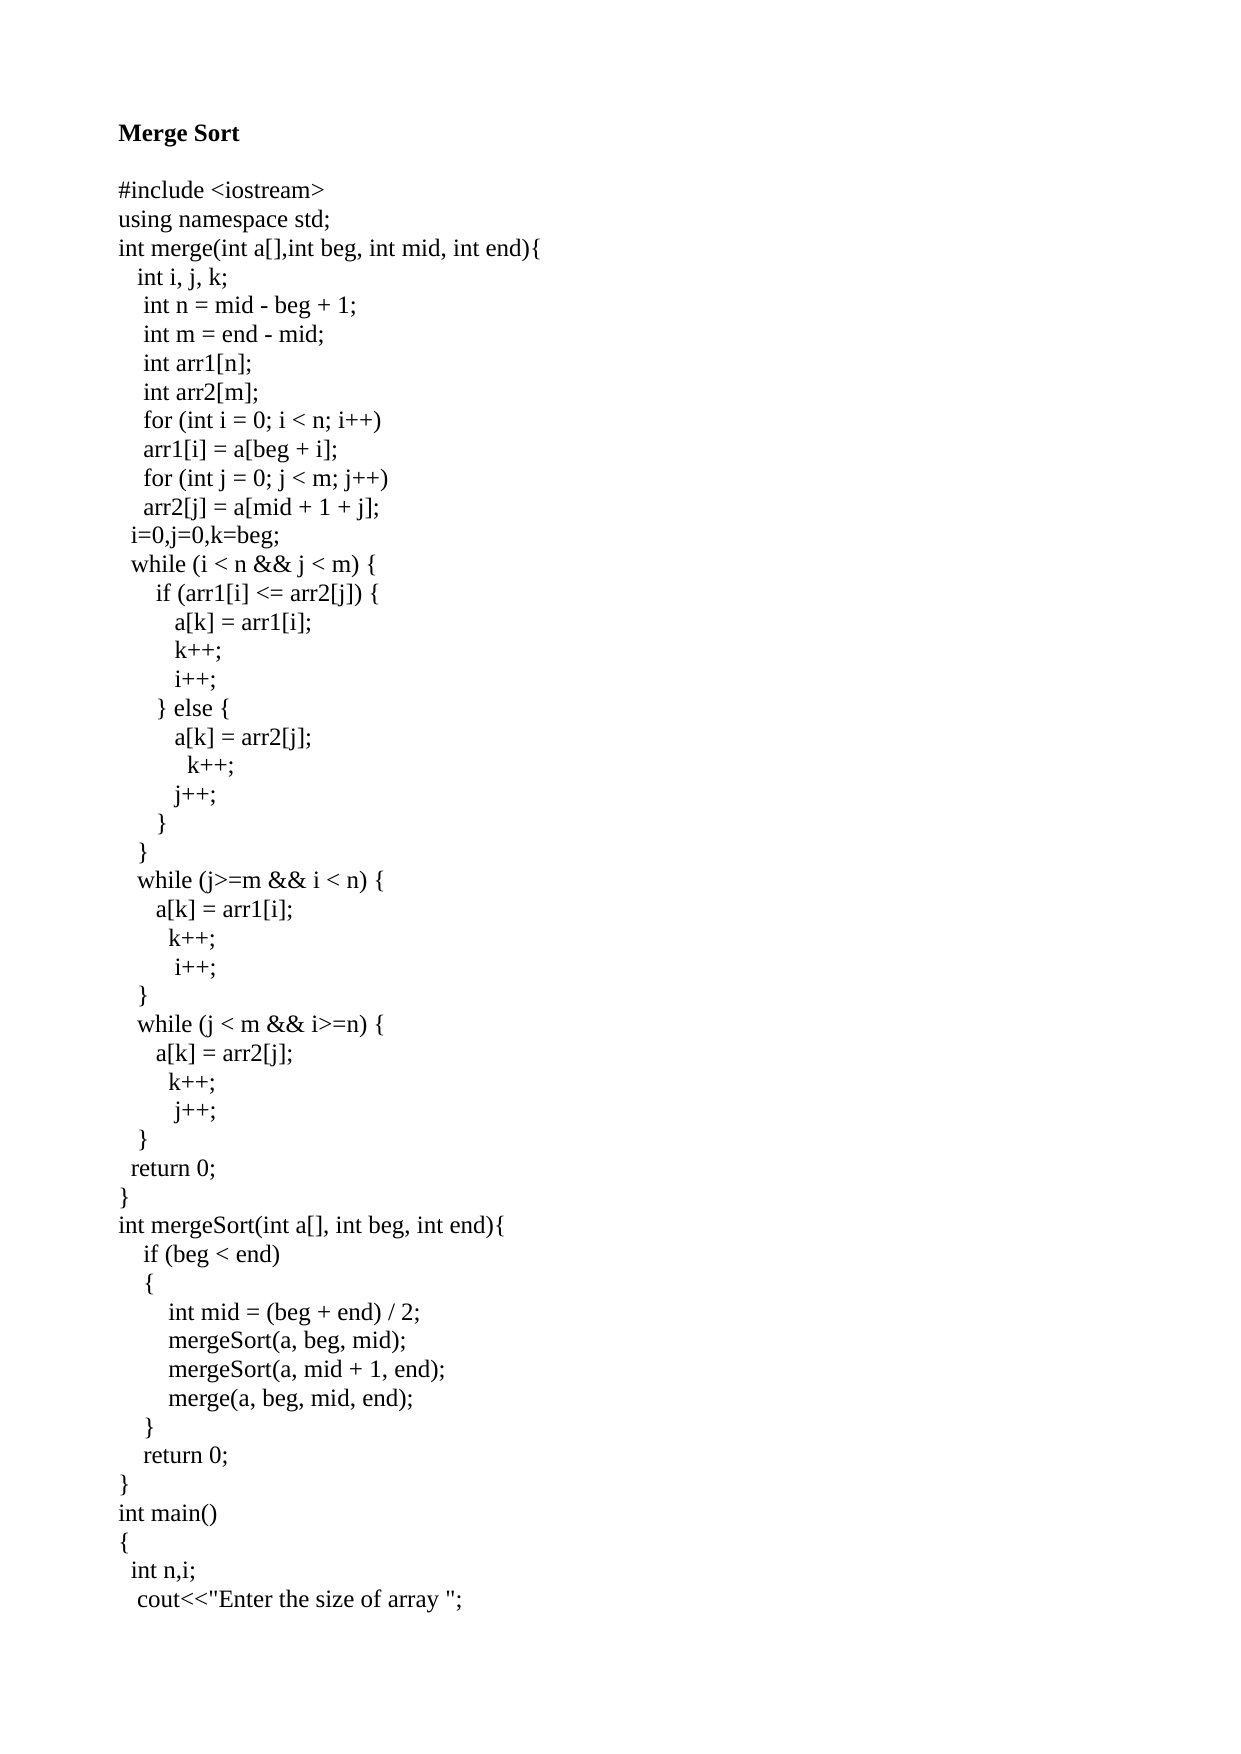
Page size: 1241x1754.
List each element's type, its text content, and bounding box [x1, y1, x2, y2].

text j++; [118, 1096, 1122, 1124]
text a[k] = arr1[i]; [118, 607, 1122, 636]
text mergeSort(a, beg, mid); [118, 1326, 1122, 1354]
text cout<<"Enter the size of array "; [118, 1584, 1122, 1613]
text int merge(int a[],int beg, int mid, int end){ [118, 233, 1122, 262]
text j++; [118, 779, 1122, 808]
text if (arr1[i] <= arr2[j]) { [118, 578, 1122, 607]
text i++; [118, 664, 1122, 693]
text { [118, 1268, 1122, 1297]
text for (int i = 0; i < n; i++) [118, 406, 1122, 434]
text int mergeSort(int a[], int beg, int end){ [118, 1211, 1122, 1239]
text int i, j, k; [118, 262, 1122, 291]
text while (j < m && i>=n) { [118, 1009, 1122, 1038]
text } [118, 1182, 1122, 1211]
text k++; [118, 923, 1122, 952]
text int m = end - mid; [118, 319, 1122, 348]
text { [118, 1527, 1122, 1556]
text } else { [118, 693, 1122, 722]
text using namespace std; [118, 204, 1122, 233]
text int n,i; [118, 1556, 1122, 1584]
text k++; [118, 1067, 1122, 1096]
text while (j>=m && i < n) { [118, 866, 1122, 894]
text for (int j = 0; j < m; j++) [118, 463, 1122, 492]
text int arr2[m]; [118, 377, 1122, 406]
text int arr1[n]; [118, 348, 1122, 377]
text } [118, 837, 1122, 866]
text a[k] = arr2[j]; [118, 722, 1122, 751]
text Merge Sort [118, 118, 1122, 147]
text } [118, 1124, 1122, 1153]
text arr1[i] = a[beg + i]; [118, 434, 1122, 463]
text #include <iostream> [118, 176, 1122, 204]
text if (beg < end) [118, 1239, 1122, 1268]
text return 0; [118, 1153, 1122, 1182]
text while (i < n && j < m) { [118, 549, 1122, 578]
text k++; [118, 751, 1122, 779]
text int main() [118, 1498, 1122, 1527]
text i++; [118, 952, 1122, 981]
text mergeSort(a, mid + 1, end); [118, 1354, 1122, 1383]
text int mid = (beg + end) / 2; [118, 1297, 1122, 1326]
text k++; [118, 636, 1122, 664]
text } [118, 1469, 1122, 1498]
text } [118, 981, 1122, 1009]
text a[k] = arr1[i]; [118, 894, 1122, 923]
text merge(a, beg, mid, end); [118, 1383, 1122, 1412]
text a[k] = arr2[j]; [118, 1038, 1122, 1067]
text } [118, 808, 1122, 837]
text i=0,j=0,k=beg; [118, 521, 1122, 549]
text arr2[j] = a[mid + 1 + j]; [118, 492, 1122, 521]
text int n = mid - beg + 1; [118, 291, 1122, 319]
text return 0; [118, 1441, 1122, 1469]
text } [118, 1412, 1122, 1441]
